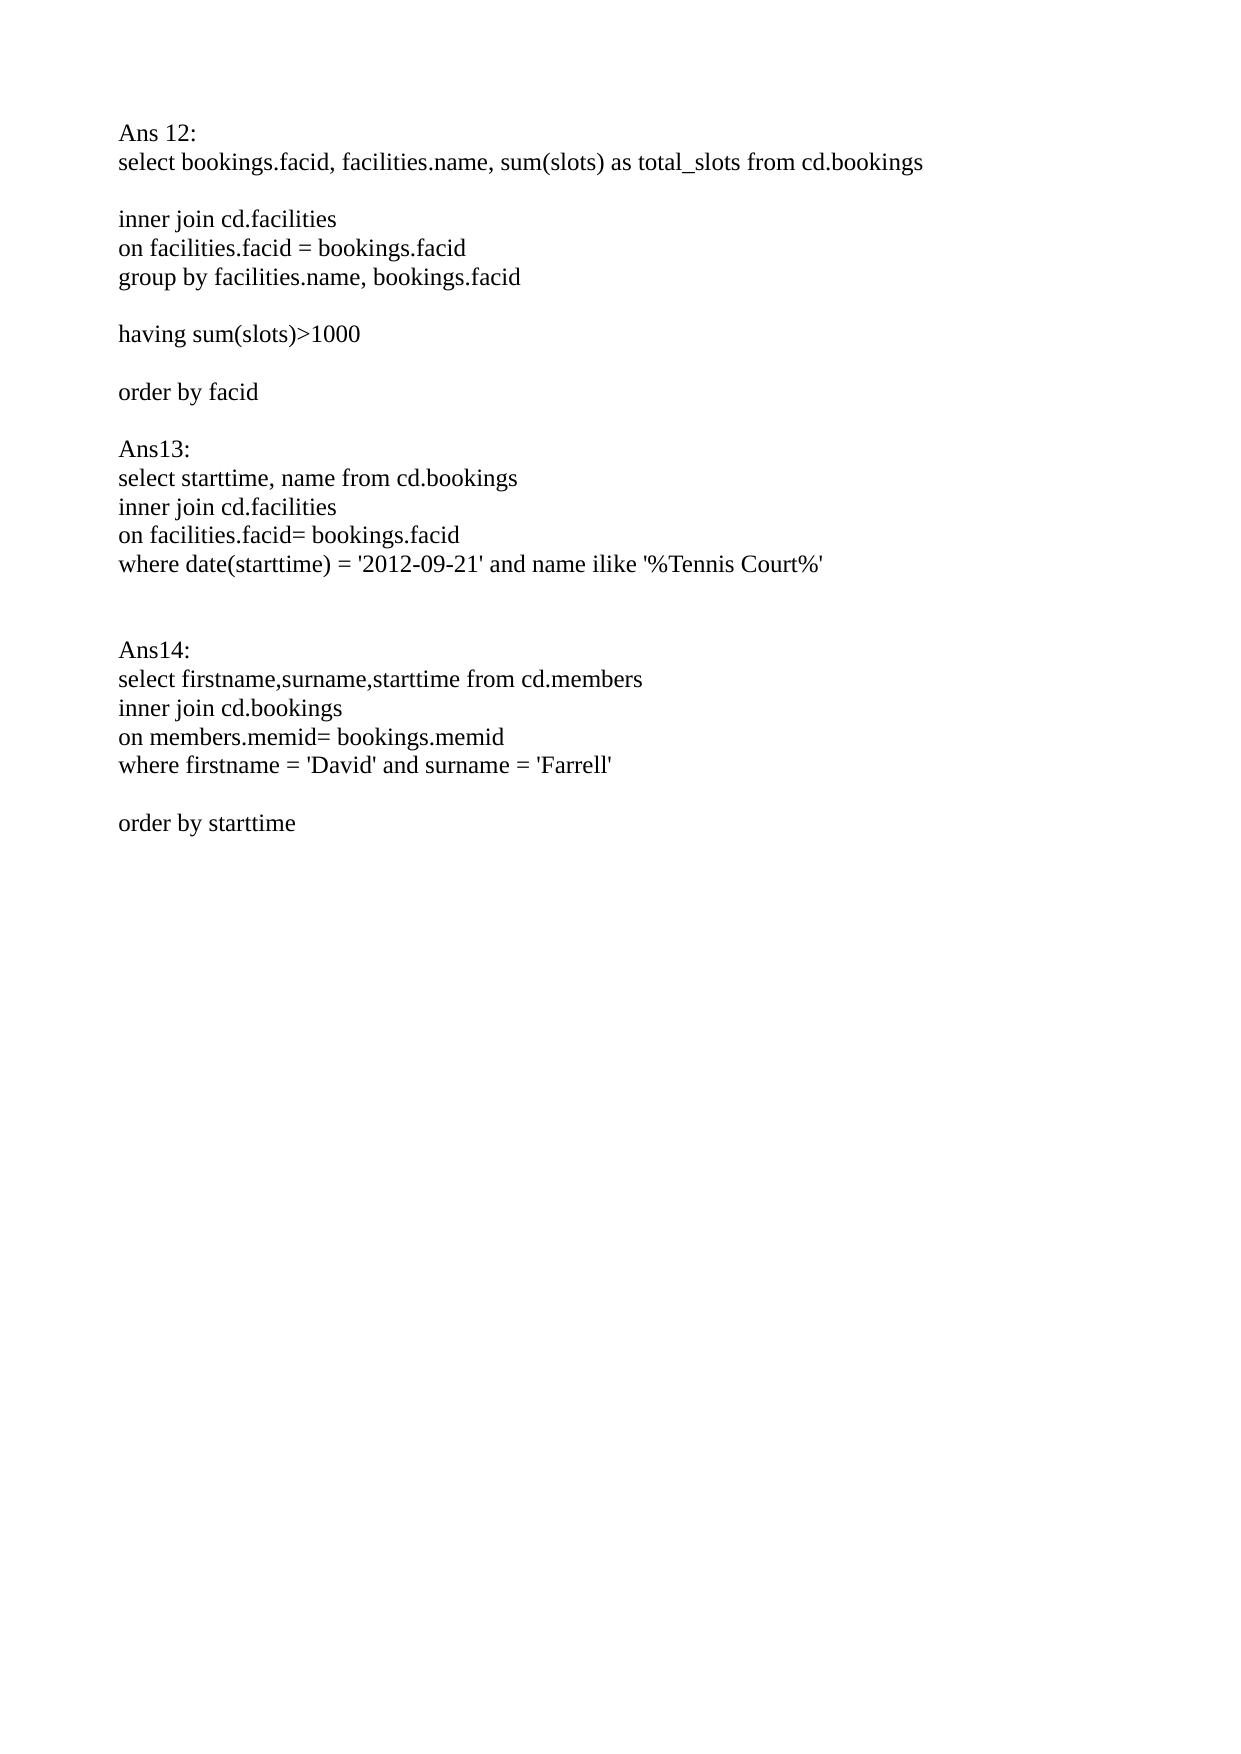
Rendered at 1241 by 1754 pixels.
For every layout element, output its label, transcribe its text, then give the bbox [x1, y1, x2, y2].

text where date(starttime) = '2012-09-21' and name ilike '%Tennis Court%' [118, 549, 1122, 578]
text select starttime, name from cd.bookings [118, 463, 1122, 492]
text group by facilities.name, bookings.facid [118, 262, 1122, 291]
text order by facid [118, 377, 1122, 406]
text inner join cd.facilities [118, 204, 1122, 233]
text on facilities.facid = bookings.facid [118, 233, 1122, 262]
text where firstname = 'David' and surname = 'Farrell' [118, 751, 1122, 779]
text select bookings.facid, facilities.name, sum(slots) as total_slots from cd.bookings [118, 147, 1122, 176]
text on members.memid= bookings.memid [118, 722, 1122, 751]
text on facilities.facid= bookings.facid [118, 521, 1122, 549]
text select firstname,surname,starttime from cd.members [118, 664, 1122, 693]
text inner join cd.facilities [118, 492, 1122, 521]
text Ans 12: [118, 118, 1122, 147]
text order by starttime [118, 808, 1122, 837]
text having sum(slots)>1000 [118, 319, 1122, 348]
text inner join cd.bookings [118, 693, 1122, 722]
text Ans14: [118, 636, 1122, 664]
text Ans13: [118, 434, 1122, 463]
